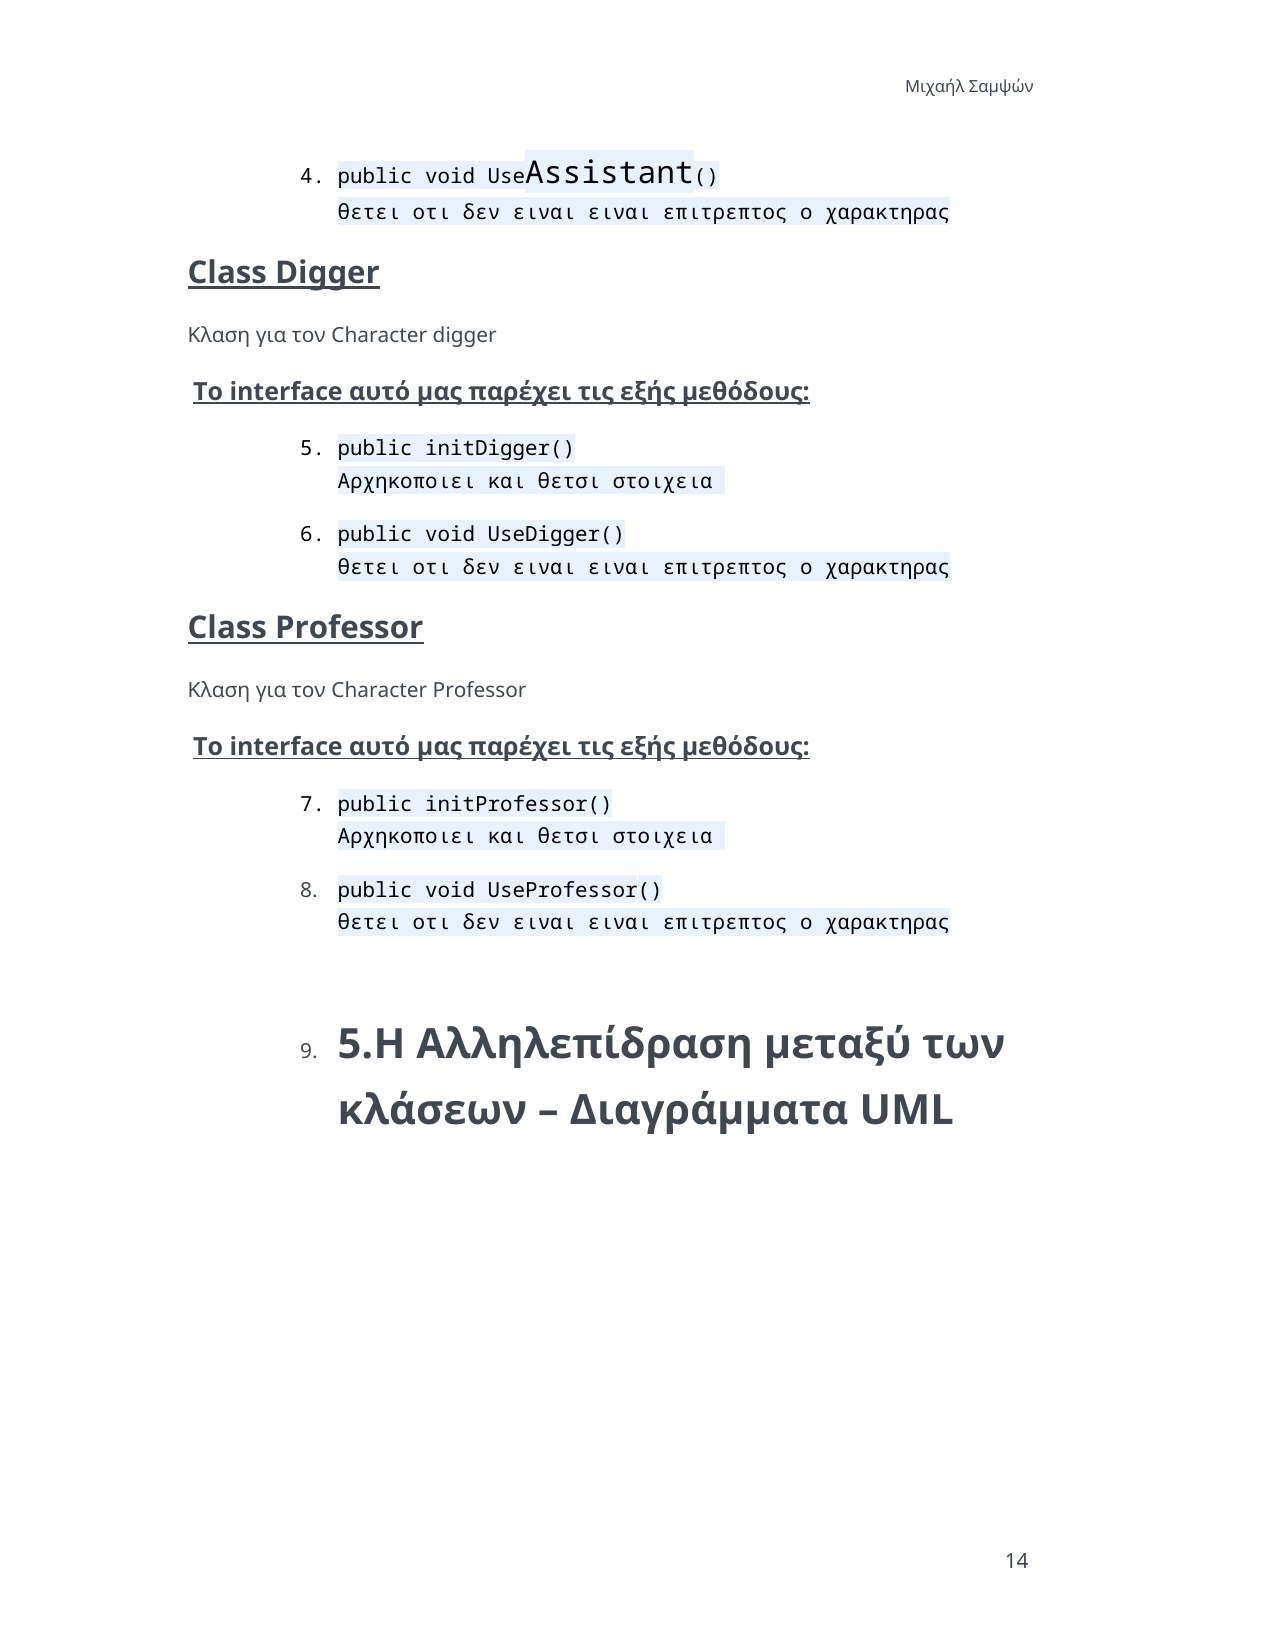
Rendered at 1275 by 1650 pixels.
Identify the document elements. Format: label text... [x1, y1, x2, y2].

text Κλαση για τον Character Professor [187, 675, 1034, 704]
list public void UseAssistant() θετει οτι δεν ειναι ειναι επιτρεπτος ο χαρακτηρας [300, 150, 1034, 225]
list public initDigger() Αρχηκοποιει και θετσι στοιχεια [300, 433, 1034, 494]
text Το interface αυτό μας παρέχει τις εξής μεθόδους: [187, 729, 1034, 763]
list 5.Η Αλληλεπίδραση μεταξύ των κλάσεων – Διαγράμματα UML [300, 1014, 1034, 1136]
text Class Professor [187, 606, 1034, 648]
text Κλαση για τον Character digger [187, 320, 1034, 348]
list public void UseDigger() θετει οτι δεν ειναι ειναι επιτρεπτος ο χαρακτηρας [300, 519, 1034, 581]
text Class Digger [187, 250, 1034, 293]
list public initProfessor() Αρχηκοποιει και θετσι στοιχεια [300, 789, 1034, 850]
list public void UseProfessor() θετει οτι δεν ειναι ειναι επιτρεπτος ο χαρακτηρας [300, 875, 1034, 936]
text Το interface αυτό μας παρέχει τις εξής μεθόδους: [187, 373, 1034, 407]
